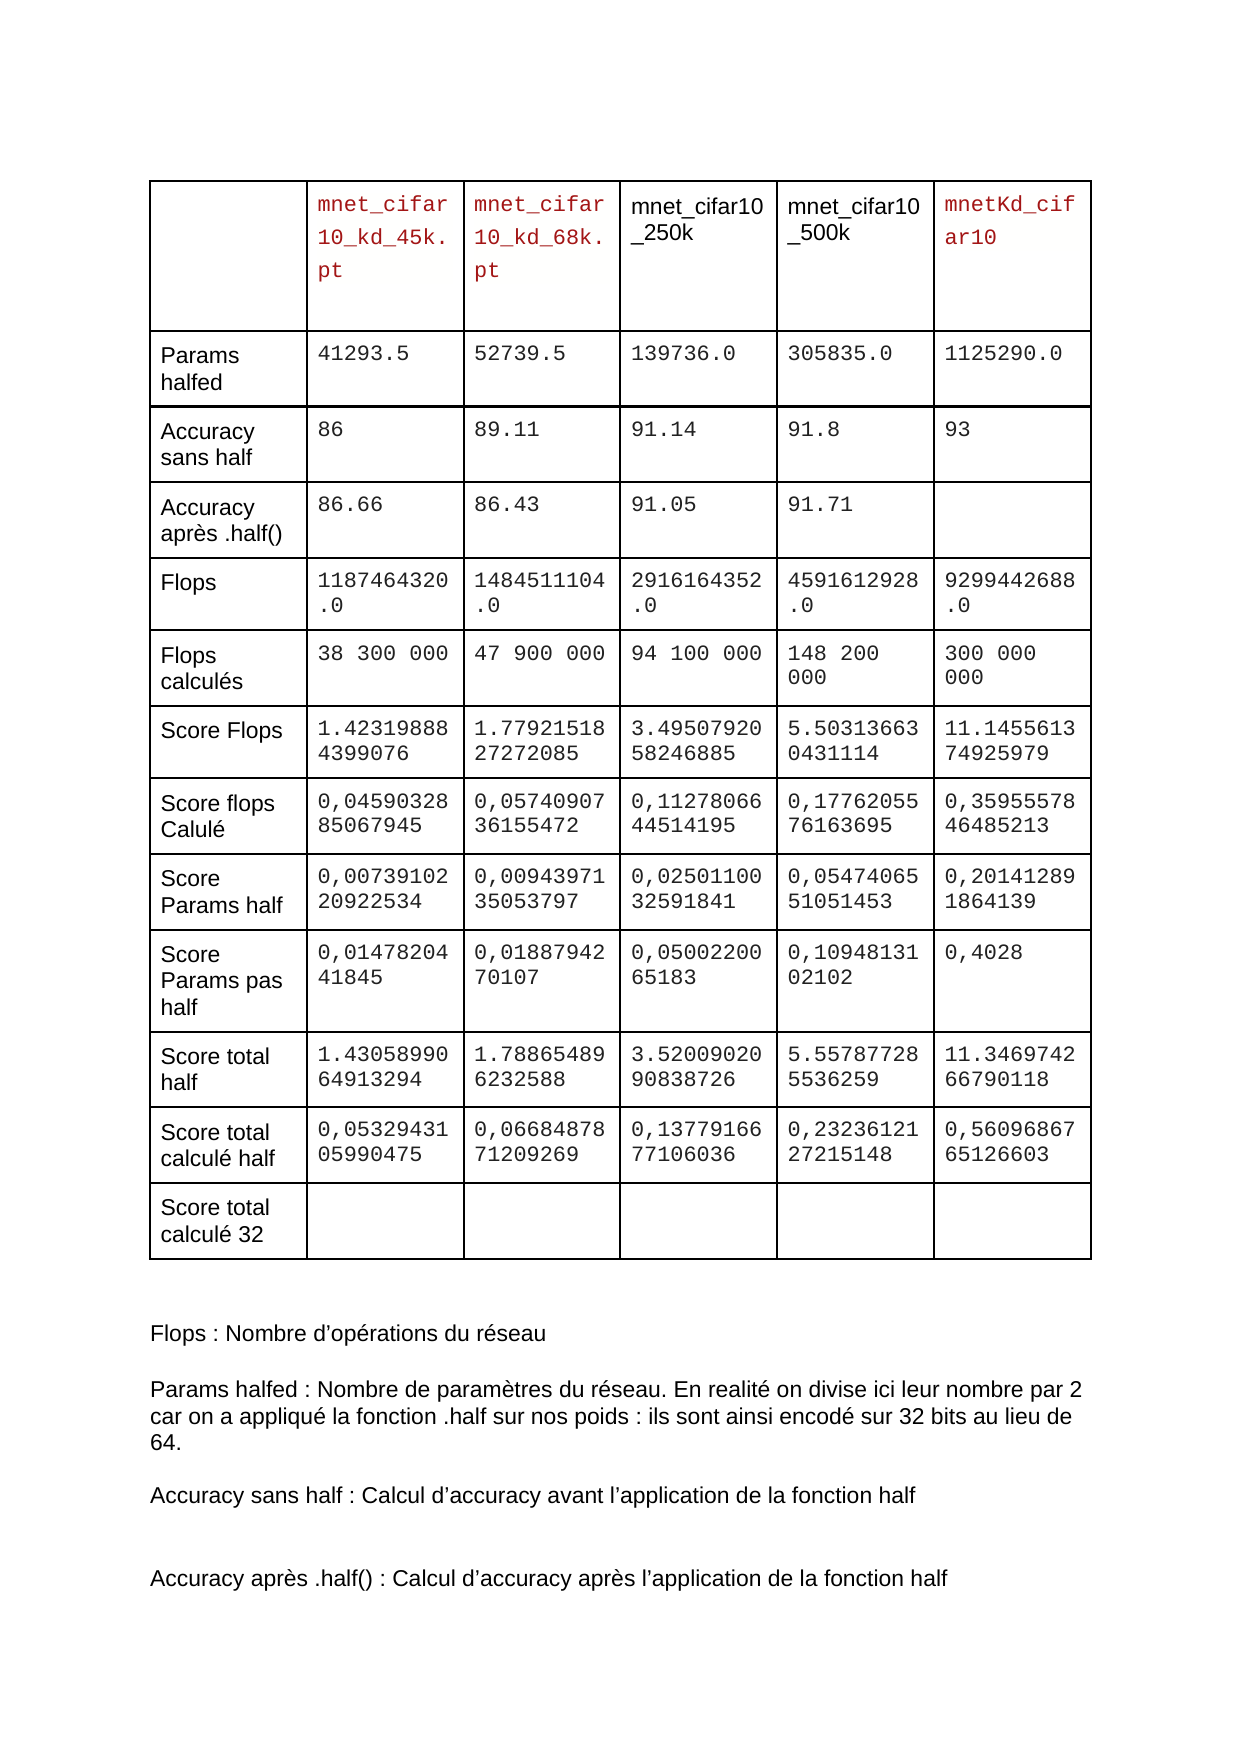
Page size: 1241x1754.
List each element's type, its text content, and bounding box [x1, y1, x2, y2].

table_cell Params halfed [151, 332, 306, 405]
table_cell [935, 483, 1090, 557]
table_cell 0,3595557846485213 [935, 779, 1090, 853]
table_cell 0,0188794270107 [465, 931, 619, 1031]
table_cell [621, 1184, 776, 1257]
table_cell 2916164352.0 [621, 559, 776, 629]
table_cell 1.7792151827272085 [465, 707, 619, 777]
table_cell Flops calculés [151, 631, 306, 705]
table_cell 1.788654896232588 [465, 1033, 619, 1106]
table_cell 0,1127806644514195 [621, 779, 776, 853]
table_header mnet_cifar10_250k [621, 182, 776, 330]
table_cell Score Params half [151, 855, 306, 928]
table_cell 0,2323612127215148 [778, 1108, 933, 1182]
table_header mnet_cifar10_kd_68k.pt [465, 182, 619, 330]
table_header [151, 182, 306, 330]
table_cell 1187464320.0 [308, 559, 463, 629]
table_cell 0,0073910220922534 [308, 855, 463, 928]
table_cell [935, 1184, 1090, 1257]
table_cell 0,0094397135053797 [465, 855, 619, 928]
table_cell 139736.0 [621, 332, 776, 405]
table_cell Score flops Calulé [151, 779, 306, 853]
table_cell Accuracy après .half() [151, 483, 306, 557]
table_cell 47 900 000 [465, 631, 619, 705]
table_cell Score total half [151, 1033, 306, 1106]
table_cell [465, 1184, 619, 1257]
text Flops : Nombre d’opérations du réseau [150, 1320, 1090, 1346]
table_cell Score total calculé 32 [151, 1184, 306, 1257]
table_header mnetKd_cifar10 [935, 182, 1090, 330]
text Accuracy sans half : Calcul d’accuracy avant l’application de la fonction half [150, 1482, 1090, 1508]
table_cell Flops [151, 559, 306, 629]
table_cell 1.4305899064913294 [308, 1033, 463, 1106]
table_cell 3.4950792058246885 [621, 707, 776, 777]
table_cell 11.346974266790118 [935, 1033, 1090, 1106]
table_cell 0,0147820441845 [308, 931, 463, 1031]
table_cell 0,4028 [935, 931, 1090, 1031]
table_cell 0,0250110032591841 [621, 855, 776, 928]
table_cell 0,1377916677106036 [621, 1108, 776, 1182]
table_cell 305835.0 [778, 332, 933, 405]
table_cell Score Params pas half [151, 931, 306, 1031]
table_cell 93 [935, 408, 1090, 481]
table_cell 1125290.0 [935, 332, 1090, 405]
table_cell 86.43 [465, 483, 619, 557]
table_cell 11.145561374925979 [935, 707, 1090, 777]
table_cell 4591612928.0 [778, 559, 933, 629]
table_cell 5.557877285536259 [778, 1033, 933, 1106]
table_cell 0,0532943105990475 [308, 1108, 463, 1182]
table_cell 89.11 [465, 408, 619, 481]
table_cell 0,0668487871209269 [465, 1108, 619, 1182]
text Params halfed : Nombre de paramètres du réseau. En realité on divise ici leur nombre par 2 car on a appliqué la fonction .half sur nos poids : ils sont ainsi encodé sur 32 bits au lieu de 64. [150, 1376, 1090, 1456]
table_cell 300 000 000 [935, 631, 1090, 705]
table_cell Score total calculé half [151, 1108, 306, 1182]
table_cell 1.423198884399076 [308, 707, 463, 777]
table_cell 3.5200902090838726 [621, 1033, 776, 1106]
table_cell 0,0547406551051453 [778, 855, 933, 928]
table_cell 91.14 [621, 408, 776, 481]
table_cell 41293.5 [308, 332, 463, 405]
table_cell 148 200 000 [778, 631, 933, 705]
table_cell 91.05 [621, 483, 776, 557]
table_cell 91.71 [778, 483, 933, 557]
table_cell 0,1776205576163695 [778, 779, 933, 853]
table_cell 86.66 [308, 483, 463, 557]
table_cell Accuracy sans half [151, 408, 306, 481]
table_header mnet_cifar10_500k [778, 182, 933, 330]
table_cell 0,1094813102102 [778, 931, 933, 1031]
table_cell 38 300 000 [308, 631, 463, 705]
table_cell 52739.5 [465, 332, 619, 405]
table_header mnet_cifar10_kd_45k.pt [308, 182, 463, 330]
table_cell 0,0459032885067945 [308, 779, 463, 853]
table_cell Score Flops [151, 707, 306, 777]
table_cell 91.8 [778, 408, 933, 481]
table_cell 5.503136630431114 [778, 707, 933, 777]
table_cell 94 100 000 [621, 631, 776, 705]
table_cell [778, 1184, 933, 1257]
table_cell 0,5609686765126603 [935, 1108, 1090, 1182]
table_cell [308, 1184, 463, 1257]
table_cell 86 [308, 408, 463, 481]
table_cell 0,0500220065183 [621, 931, 776, 1031]
table_cell 0,201412891864139 [935, 855, 1090, 928]
table_cell 0,0574090736155472 [465, 779, 619, 853]
text Accuracy après .half() : Calcul d’accuracy après l’application de la fonction half [150, 1565, 1090, 1591]
table_cell 1484511104.0 [465, 559, 619, 629]
table_cell 9299442688.0 [935, 559, 1090, 629]
